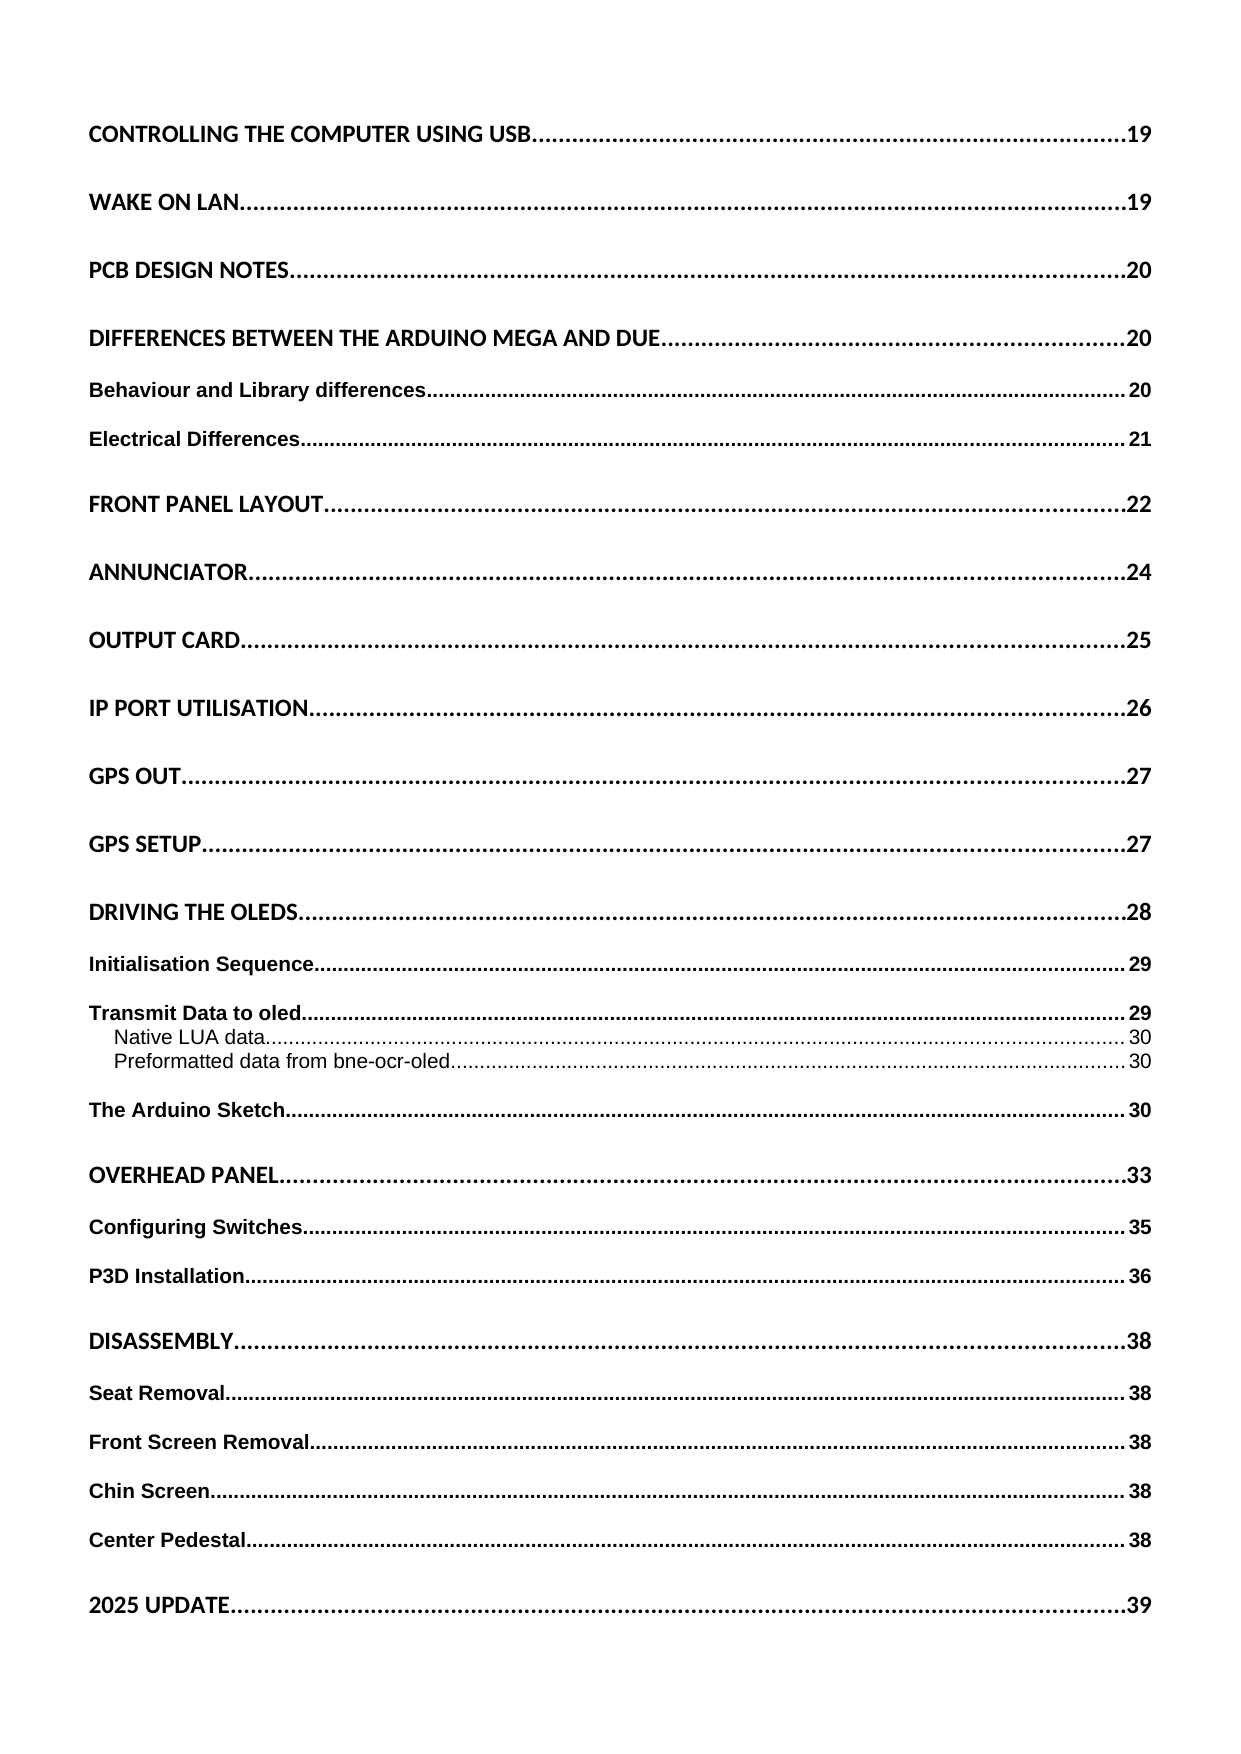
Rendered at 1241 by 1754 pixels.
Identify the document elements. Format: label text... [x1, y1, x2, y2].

text Output Card 25 [88, 624, 1152, 655]
text Overhead Panel 33 [88, 1159, 1152, 1189]
text Driving the OLEDs 28 [88, 896, 1152, 927]
text Native LUA data 30 [113, 1025, 1152, 1049]
text Differences between the Arduino Mega and Due 20 [88, 322, 1152, 353]
text Wake On Lan 19 [88, 186, 1152, 217]
text Behaviour and Library differences 20 [88, 378, 1152, 402]
text The Arduino Sketch 30 [88, 1098, 1152, 1122]
text PCB Design Notes 20 [88, 254, 1152, 285]
text IP Port Utilisation 26 [88, 692, 1152, 723]
text Disassembly 38 [88, 1325, 1152, 1356]
text Front Screen Removal 38 [88, 1429, 1152, 1453]
text P3D Installation 36 [88, 1263, 1152, 1287]
text 2025 Update 39 [88, 1589, 1152, 1619]
text Initialisation Sequence 29 [88, 952, 1152, 976]
text Seat Removal 38 [88, 1381, 1152, 1404]
text GPS Out 27 [88, 760, 1152, 791]
text GPS Setup 27 [88, 828, 1152, 859]
text Configuring Switches 35 [88, 1214, 1152, 1238]
text Electrical Differences 21 [88, 427, 1152, 451]
text Controlling the Computer using USB 19 [88, 118, 1152, 149]
text Front Panel Layout 22 [88, 488, 1152, 519]
text Transmit Data to oled 29 [88, 1001, 1152, 1025]
text Center Pedestal 38 [88, 1527, 1152, 1551]
text Chin Screen 38 [88, 1478, 1152, 1502]
text Annunciator 24 [88, 556, 1152, 587]
text Preformatted data from bne-ocr-oled 30 [113, 1049, 1152, 1073]
